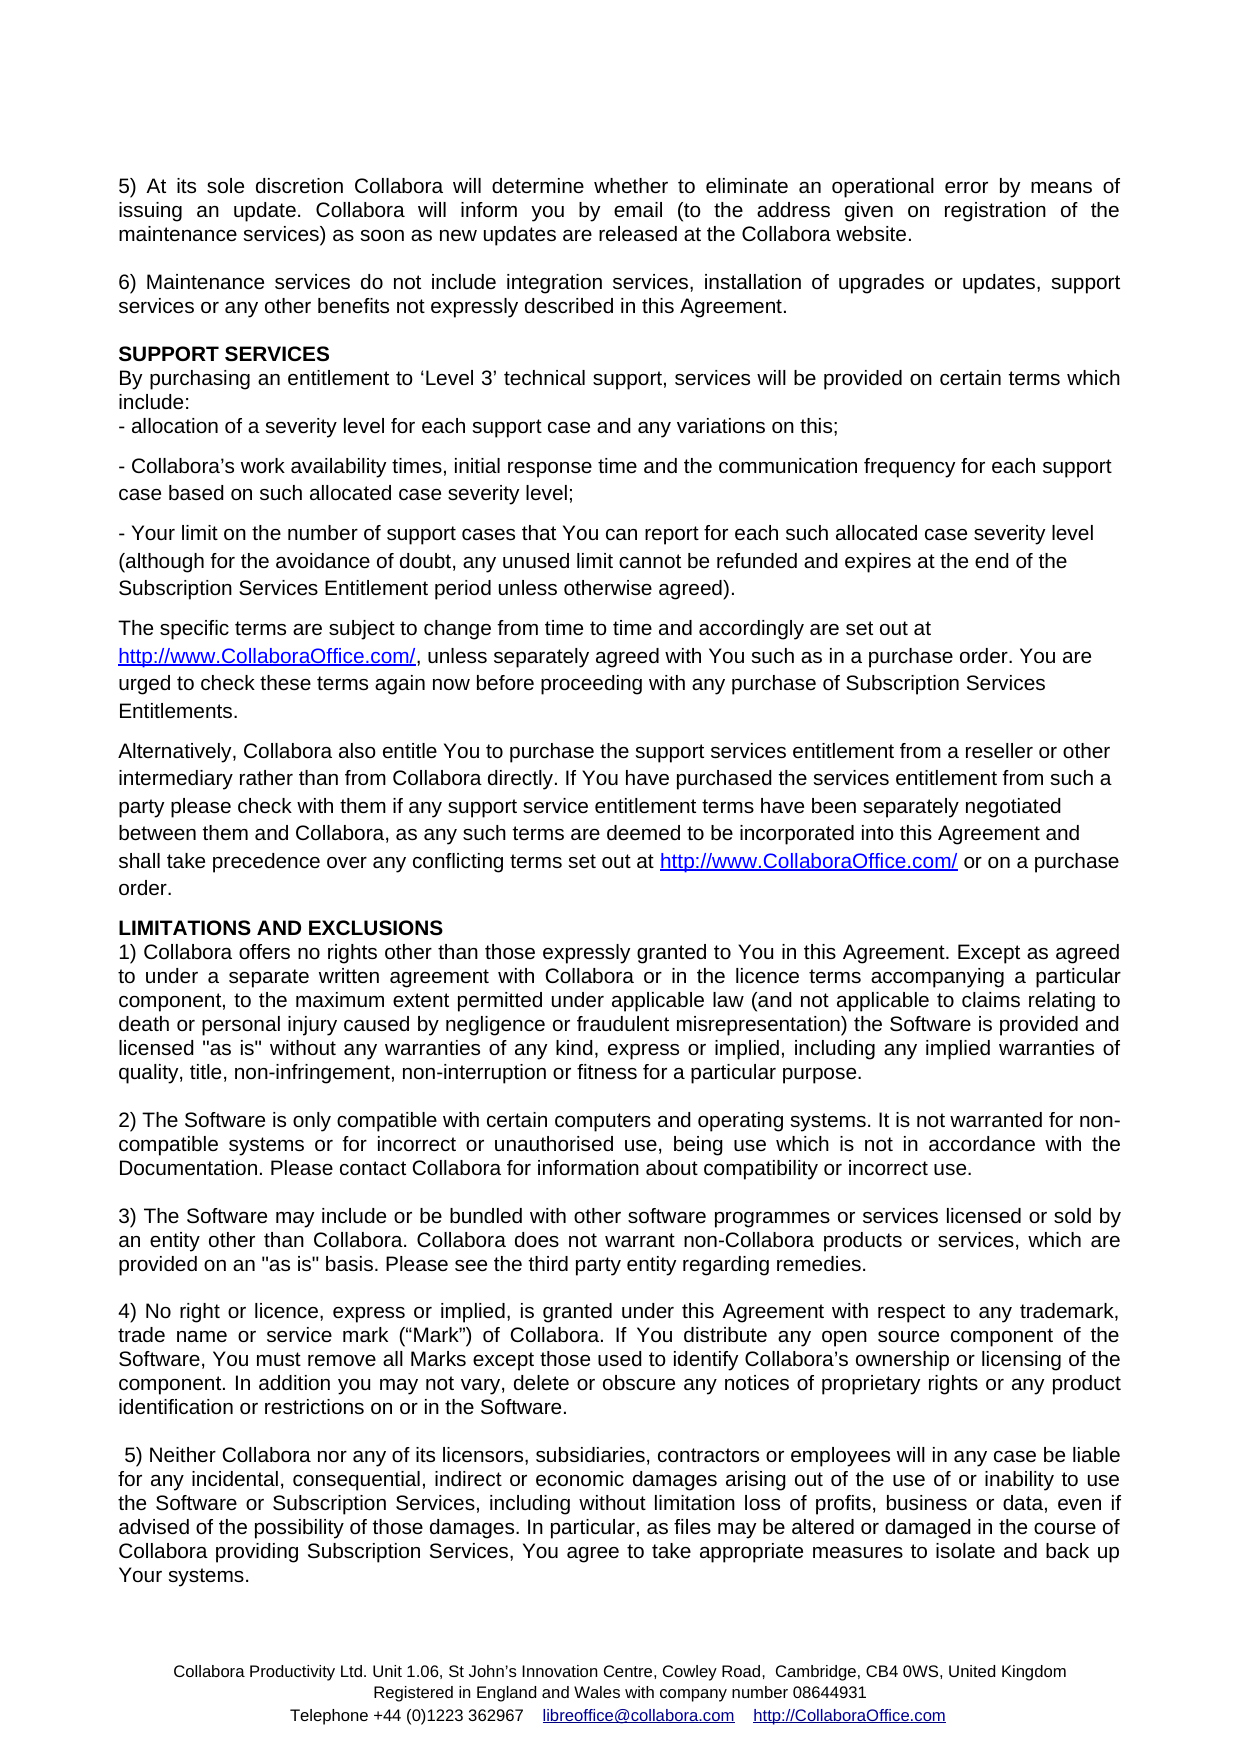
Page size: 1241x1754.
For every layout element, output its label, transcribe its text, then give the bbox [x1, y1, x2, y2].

text 3) The Software may include or be bundled with other software programmes or services licensed or sold by an entity other than Collabora. Collabora does not warrant non-Collabora products or services, which are provided on an "as is" basis. Please see the third party entity regarding remedies. [118, 1203, 1122, 1275]
text 6) Maintenance services do not include integration services, installation of upgrades or updates, support services or any other benefits not expressly described in this Agreement. [118, 270, 1122, 318]
text - Collabora’s work availability times, initial response time and the communication frequency for each support case based on such allocated case severity level; [118, 453, 1122, 505]
text 2) The Software is only compatible with certain computers and operating systems. It is not warranted for non-compatible systems or for incorrect or unauthorised use, being use which is not in accordance with the Documentation. Please contact Collabora for information about compatibility or incorrect use. [118, 1108, 1122, 1179]
text The specific terms are subject to change from time to time and accordingly are set out at http://www.CollaboraOffice.com/, unless separately agreed with You such as in a purchase order. You are urged to check these terms again now before proceeding with any purchase of Subscription Services Entitlements. [118, 616, 1122, 722]
text 1) Collabora offers no rights other than those expressly granted to You in this Agreement. Except as agreed to under a separate written agreement with Collabora or in the licence terms accompanying a particular component, to the maximum extent permitted under applicable law (and not applicable to claims relating to death or personal injury caused by negligence or fraudulent misrepresentation) the Software is provided and licensed "as is" without any warranties of any kind, express or implied, including any implied warranties of quality, title, non-infringement, non-interruption or fitness for a particular purpose. [118, 940, 1122, 1084]
text SUPPORT SERVICES [118, 342, 1122, 366]
text - Your limit on the number of support cases that You can report for each such allocated case severity level (although for the avoidance of doubt, any unused limit cannot be refunded and expires at the end of the Subscription Services Entitlement period unless otherwise agreed). [118, 521, 1122, 600]
text By purchasing an entitlement to ‘Level 3’ technical support, services will be provided on certain terms which include: [118, 366, 1122, 413]
text 5) At its sole discretion Collabora will determine whether to eliminate an operational error by means of issuing an update. Collabora will inform you by email (to the address given on registration of the maintenance services) as soon as new updates are released at the Collabora website. [118, 174, 1122, 246]
text 4) No right or licence, express or implied, is granted under this Agreement with respect to any trademark, trade name or service mark (“Mark”) of Collabora. If You distribute any open source component of the Software, You must remove all Marks except those used to identify Collabora’s ownership or licensing of the component. In addition you may not vary, delete or obscure any notices of proprietary rights or any product identification or restrictions on or in the Software. [118, 1299, 1122, 1419]
text - allocation of a severity level for each support case and any variations on this; [118, 413, 1122, 437]
text 5) Neither Collabora nor any of its licensors, subsidiaries, contractors or employees will in any case be liable for any incidental, consequential, indirect or economic damages arising out of the use of or inability to use the Software or Subscription Services, including without limitation loss of profits, business or data, even if advised of the possibility of those damages. In particular, as files may be altered or damaged in the course of Collabora providing Subscription Services, You agree to take appropriate measures to isolate and back up Your systems. [118, 1443, 1122, 1587]
text LIMITATIONS AND EXCLUSIONS [118, 916, 1122, 940]
text Alternatively, Collabora also entitle You to purchase the support services entitlement from a reseller or other intermediary rather than from Collabora directly. If You have purchased the services entitlement from such a party please check with them if any support service entitlement terms have been separately negotiated between them and Collabora, as any such terms are deemed to be incorporated into this Agreement and shall take precedence over any conflicting terms set out at http://www.CollaboraOffice.com/ or on a purchase order. [118, 738, 1122, 900]
